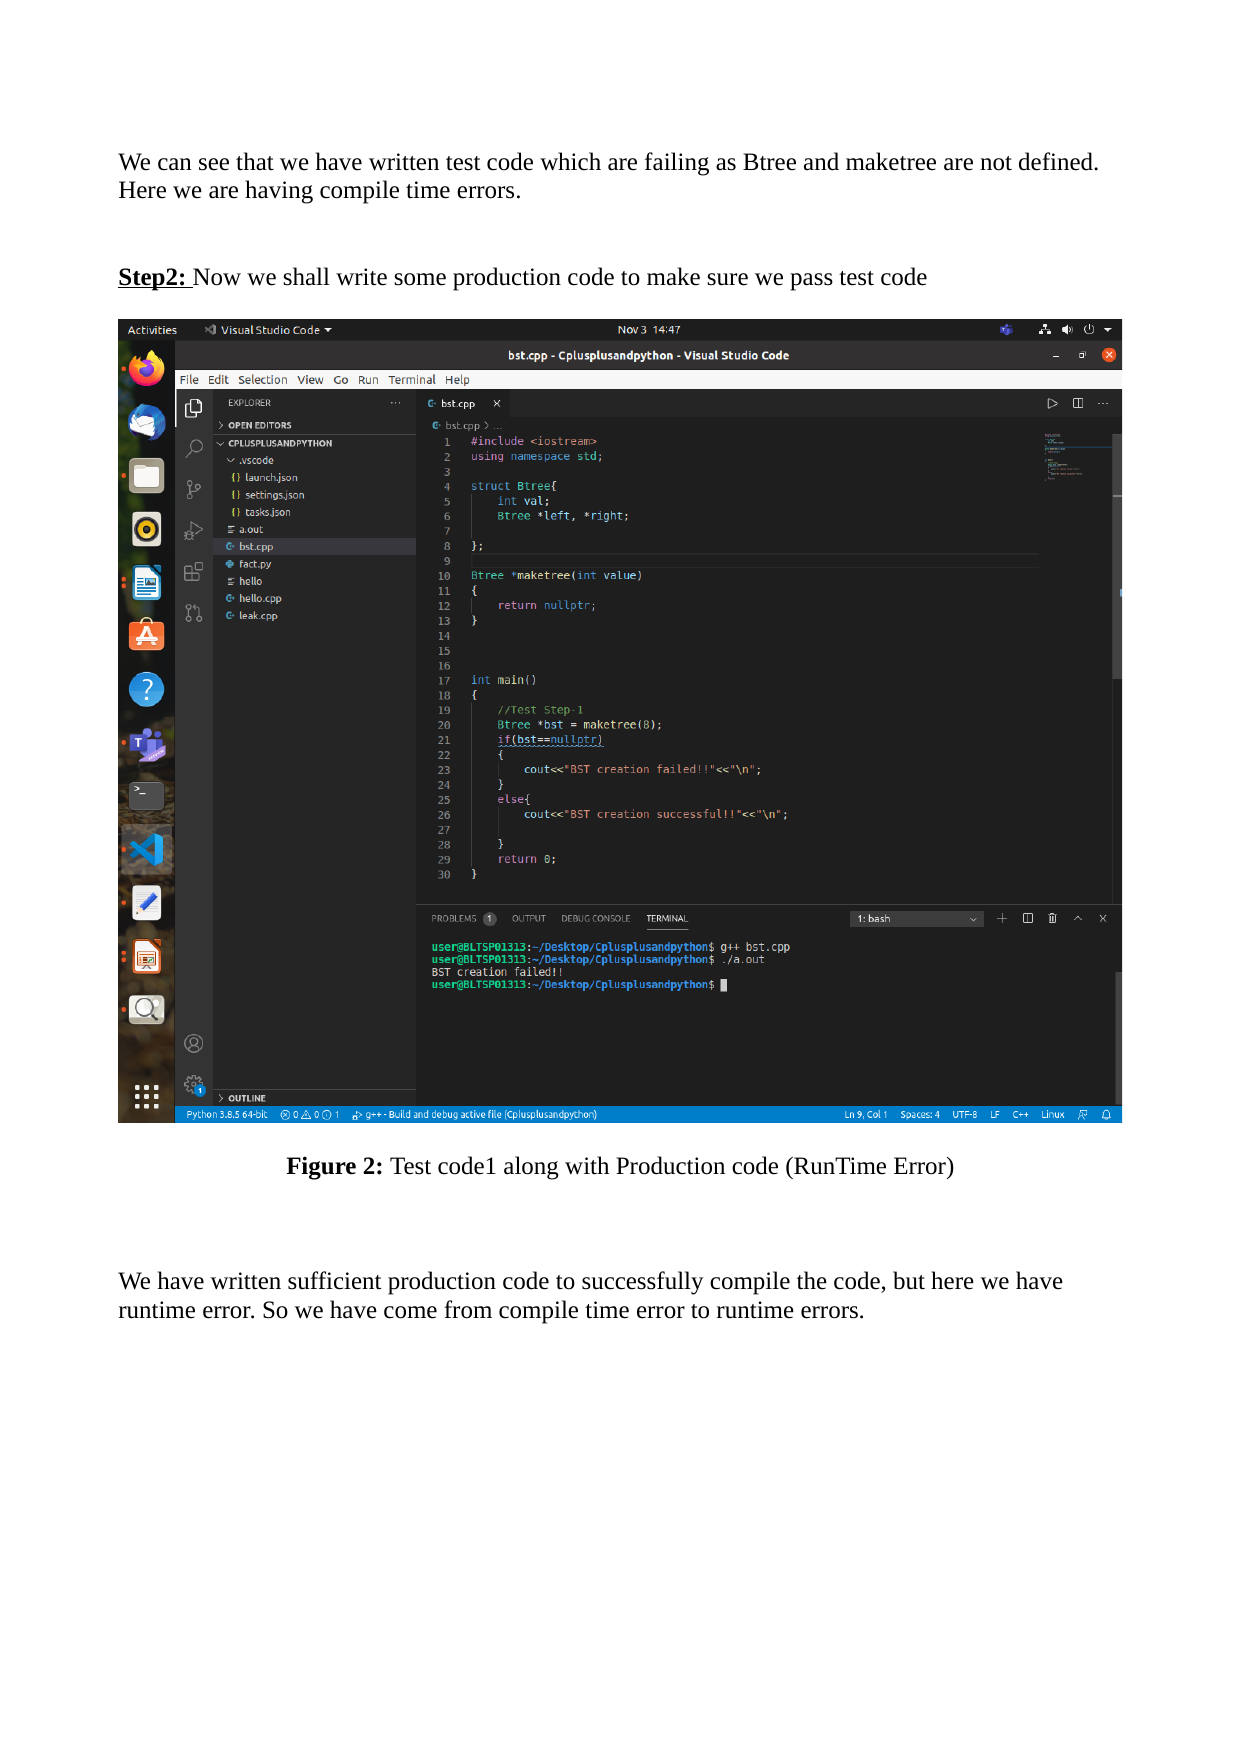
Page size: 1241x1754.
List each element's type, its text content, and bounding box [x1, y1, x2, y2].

text We have written sufficient production code to successfully compile the code, but here we have runtime error. So we have come from compile time error to runtime errors. [118, 1266, 1122, 1324]
text We can see that we have written test code which are failing as Btree and maketree are not defined. Here we are having compile time errors. [118, 147, 1122, 204]
text Step2: Now we shall write some production code to make sure we pass test code [118, 262, 1122, 291]
text Figure 2: Test code1 along with Production code (RunTime Error) [118, 1151, 1122, 1180]
picture [118, 319, 1123, 1123]
